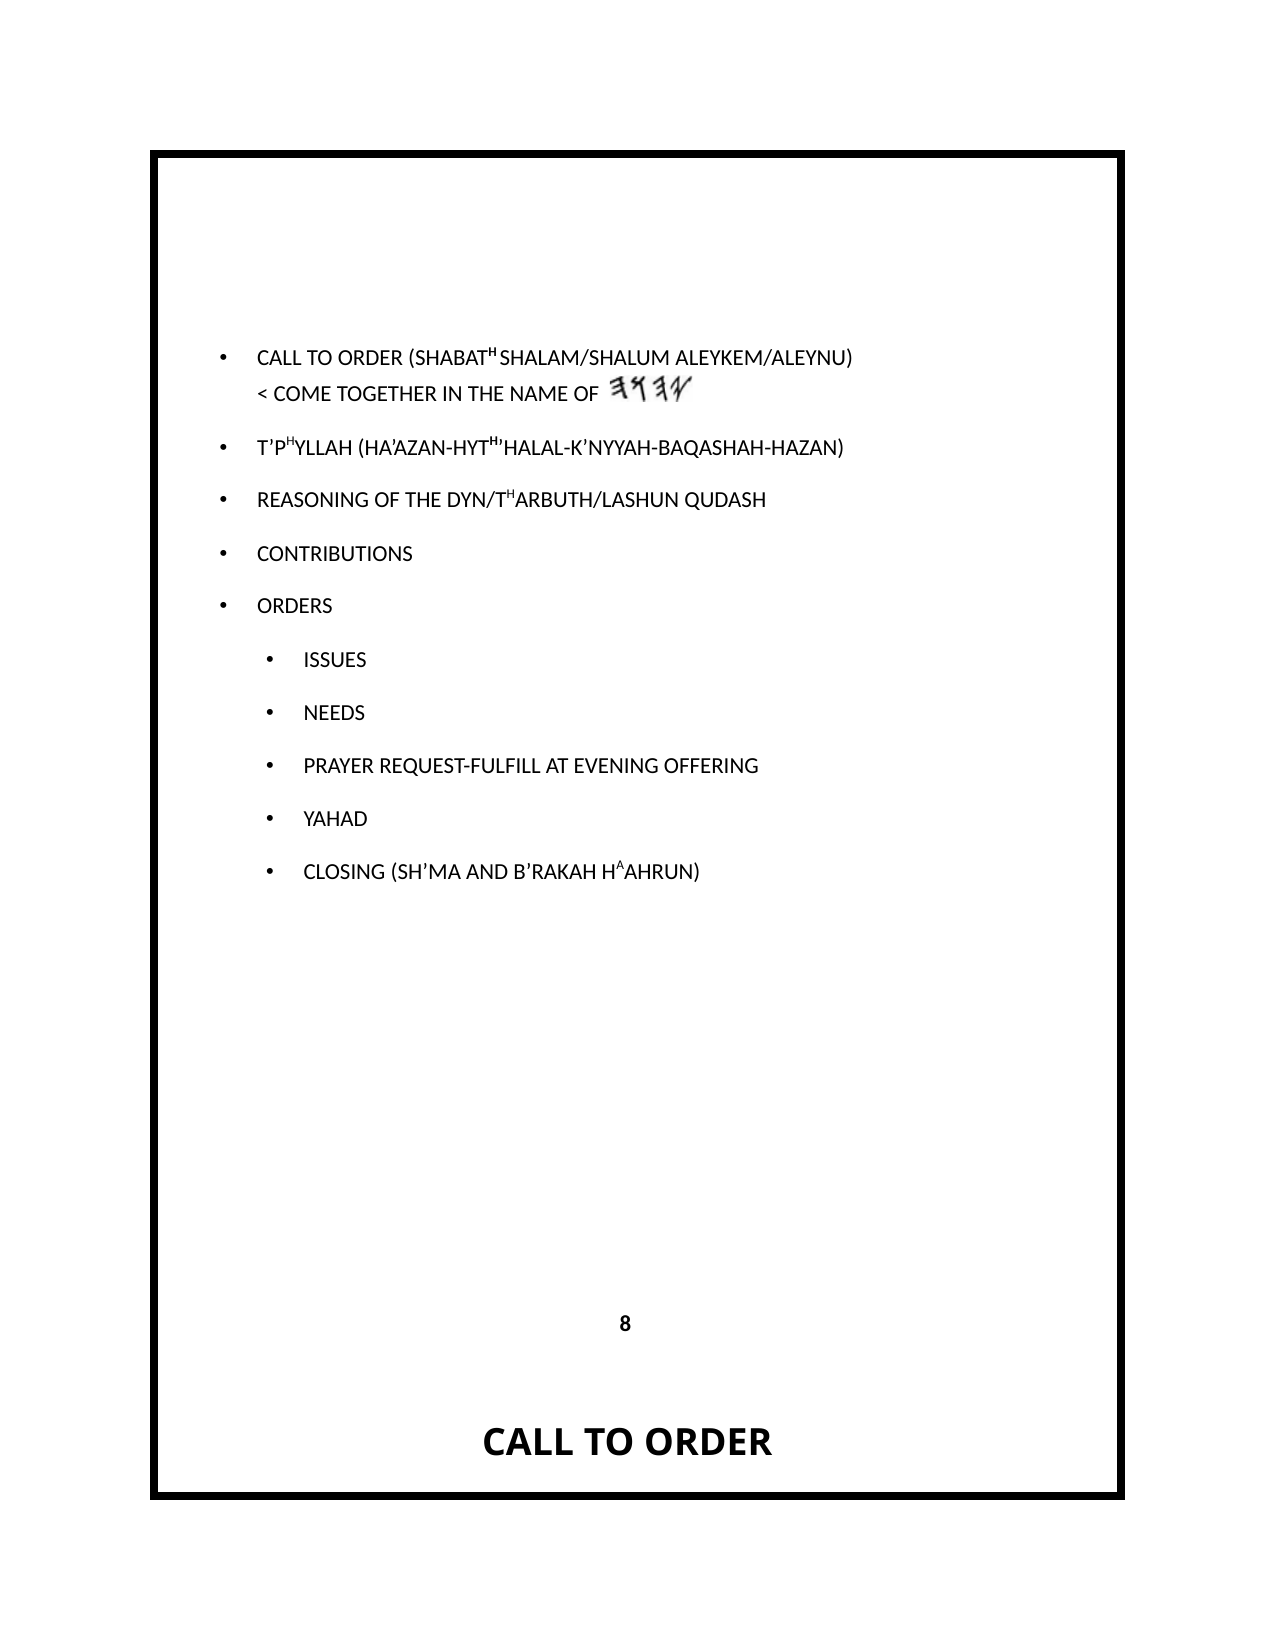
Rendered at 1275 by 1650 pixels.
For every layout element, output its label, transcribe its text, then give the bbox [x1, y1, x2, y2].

list ORDERS [219, 592, 1093, 620]
text CALL TO ORDER [182, 1415, 1093, 1466]
list T’PHYLLAH (HA’AZAN-HYTH’HALAL-K’NYYAH-BAQASHAH-HAZAN) [219, 433, 1093, 461]
list PRAYER REQUEST-FULFILL AT EVENING OFFERING [266, 751, 1093, 779]
list NEEDS [266, 698, 1093, 726]
list CONTRIBUTIONS [219, 539, 1093, 567]
text 8 [182, 1309, 1093, 1337]
list CLOSING (SH’MA AND B’RAKAH HAAHRUN) [266, 857, 1093, 885]
list CALL TO ORDER (SHABATH SHALAM/SHALUM ALEYKEM/ALEYNU) < COME TOGETHER IN THE NAME OF [219, 343, 1093, 408]
list YAHAD [266, 804, 1093, 832]
list REASONING OF THE DYN/THARBUTH/LASHUN QUDASH [219, 486, 1093, 514]
list ISSUES [266, 645, 1093, 673]
